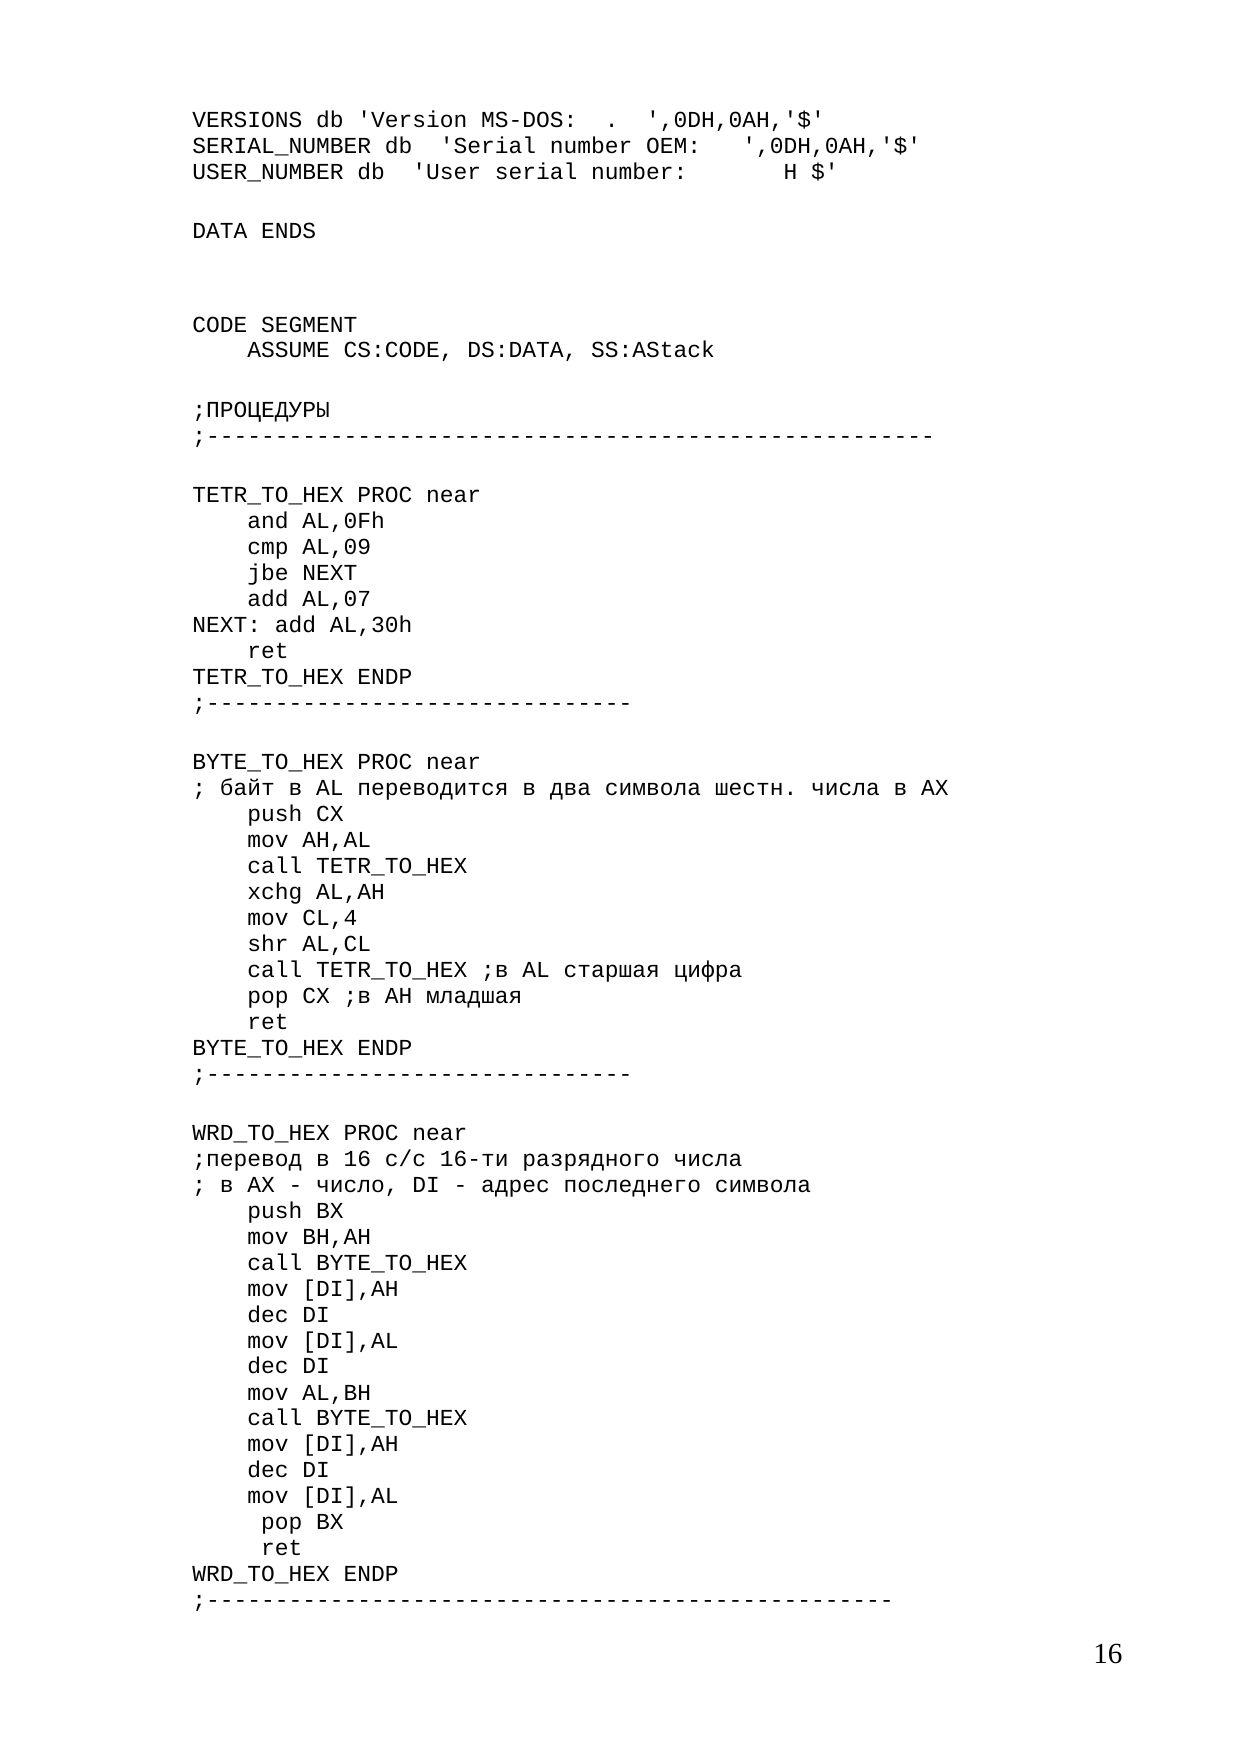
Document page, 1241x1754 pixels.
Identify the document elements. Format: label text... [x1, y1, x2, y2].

text ;-------------------------------------------------- [118, 1588, 1122, 1614]
text pop BX [118, 1511, 1122, 1536]
text NEXT: add AL,30h [118, 613, 1122, 639]
text and AL,0Fh [118, 510, 1122, 536]
text ret [118, 1536, 1122, 1562]
text mov AL,BH [118, 1381, 1122, 1407]
text mov [DI],AL [118, 1329, 1122, 1355]
text add AL,07 [118, 587, 1122, 613]
text mov AH,AL [118, 828, 1122, 854]
text VERSIONS db 'Version MS-DOS: . ',0DH,0AH,'$' [118, 108, 1122, 134]
text CODE SEGMENT [118, 313, 1122, 339]
text ASSUME CS:CODE, DS:DATA, SS:AStack [118, 339, 1122, 365]
text ret [118, 1010, 1122, 1036]
text call TETR_TO_HEX ;в AL старшая цифра [118, 958, 1122, 984]
text ;----------------------------------------------------- [118, 424, 1122, 450]
text push BX [118, 1199, 1122, 1225]
text shr AL,CL [118, 932, 1122, 958]
text SERIAL_NUMBER db 'Serial number OEM: ',0DH,0AH,'$' [118, 134, 1122, 160]
text cmp AL,09 [118, 536, 1122, 562]
text DATA ENDS [118, 220, 1122, 246]
text WRD_TO_HEX PROC near [118, 1121, 1122, 1147]
text TETR_TO_HEX ENDP [118, 665, 1122, 691]
text BYTE_TO_HEX ENDP [118, 1036, 1122, 1062]
text mov CL,4 [118, 906, 1122, 932]
text pop CX ;в AH младшая [118, 984, 1122, 1010]
text dec DI [118, 1355, 1122, 1381]
text ;------------------------------- [118, 1062, 1122, 1088]
text dec DI [118, 1459, 1122, 1484]
text WRD_TO_HEX ENDP [118, 1562, 1122, 1588]
text ret [118, 639, 1122, 665]
text USER_NUMBER db 'User serial number: H $' [118, 160, 1122, 186]
text call TETR_TO_HEX [118, 854, 1122, 880]
text ;перевод в 16 с/с 16-ти разрядного числа [118, 1147, 1122, 1173]
text ; в AX - число, DI - адрес последнего символа [118, 1173, 1122, 1199]
text jbe NEXT [118, 562, 1122, 587]
text xchg AL,AH [118, 880, 1122, 906]
text ;ПРОЦЕДУРЫ [118, 398, 1122, 424]
text mov BH,AH [118, 1225, 1122, 1251]
text dec DI [118, 1303, 1122, 1329]
text mov [DI],AH [118, 1433, 1122, 1459]
text call BYTE_TO_HEX [118, 1251, 1122, 1277]
text BYTE_TO_HEX PROC near [118, 751, 1122, 777]
text mov [DI],AH [118, 1277, 1122, 1303]
text push CX [118, 803, 1122, 828]
text ; байт в AL переводится в два символа шестн. числа в AX [118, 777, 1122, 803]
text mov [DI],AL [118, 1484, 1122, 1511]
text TETR_TO_HEX PROC near [118, 484, 1122, 510]
text call BYTE_TO_HEX [118, 1407, 1122, 1433]
text ;------------------------------- [118, 691, 1122, 717]
